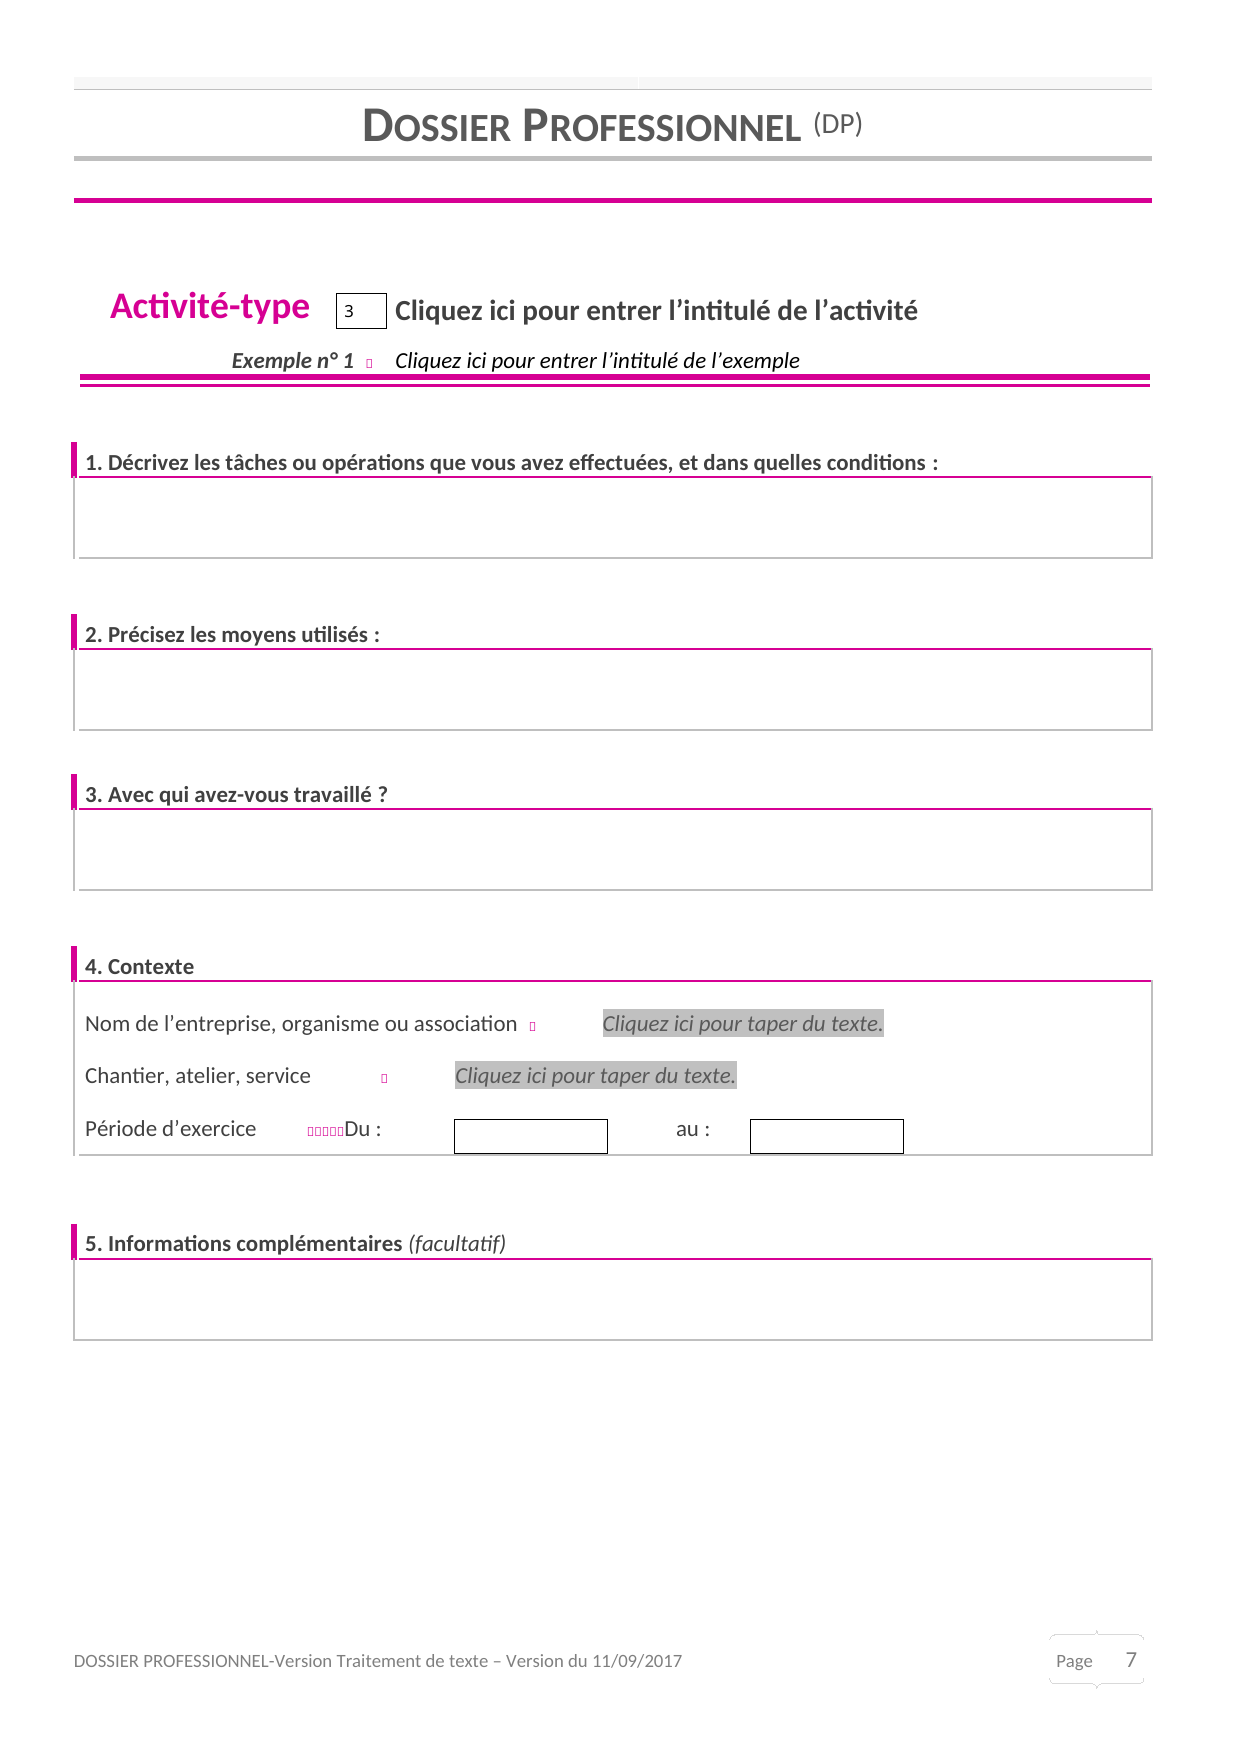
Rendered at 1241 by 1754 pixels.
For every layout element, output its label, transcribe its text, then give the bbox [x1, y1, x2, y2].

table_cell [74, 557, 1093, 593]
table_cell Cliquez ici pour entrer l’intitulé de l’exemple [384, 328, 1152, 374]
table_cell Période d’exercice Du : au : [75, 1096, 1151, 1153]
table_cell [1093, 1224, 1152, 1257]
table_cell [74, 421, 1152, 442]
table_cell [75, 1317, 1151, 1338]
table_cell 5. Informations complémentaires (facultatif) [77, 1224, 1093, 1257]
table_cell [75, 708, 1151, 729]
table_cell 1. Décrivez les tâches ou opérations que vous avez effectuées, et dans quelles conditions : [77, 442, 1152, 476]
table_cell [75, 831, 1151, 867]
table_cell [75, 808, 1151, 831]
table_cell [75, 1258, 1151, 1281]
table_cell [74, 593, 1152, 614]
table_cell 4. Contexte [77, 946, 1152, 980]
table_cell [74, 1190, 1093, 1223]
table_cell [1093, 1156, 1152, 1189]
table_cell [75, 980, 578, 1003]
table_cell [1093, 1190, 1152, 1223]
table_cell [75, 499, 1151, 536]
table_header Activité-type [74, 276, 325, 328]
table_cell [75, 476, 1151, 499]
table_cell 3. Avec qui avez-vous travaillé ? [77, 774, 1152, 808]
table_cell [74, 889, 1093, 925]
table_cell Chantier, atelier, service  [75, 1043, 444, 1096]
table_cell [74, 753, 1152, 774]
table_cell [74, 925, 1152, 946]
table_cell [1093, 891, 1152, 925]
table_cell [75, 536, 1151, 557]
table_cell Exemple n° 1  [74, 328, 384, 374]
table_cell [75, 868, 1151, 889]
table_header [325, 276, 384, 328]
table_cell [74, 374, 1152, 421]
table_cell [75, 648, 1151, 671]
table_cell [75, 671, 1151, 708]
table_header Cliquez ici pour entrer l’intitulé de l’activité [384, 276, 1152, 328]
table_cell Cliquez ici pour taper du texte. [578, 1003, 1151, 1043]
table_cell [74, 729, 1152, 752]
table_cell 2. Précisez les moyens utilisés : [77, 614, 1152, 648]
table_cell [74, 1154, 1093, 1189]
table_cell Cliquez ici pour taper du texte. [444, 1043, 1151, 1096]
table_cell [578, 982, 1151, 1003]
table_cell Nom de l’entreprise, organisme ou association  [75, 1003, 578, 1043]
table_cell [1093, 559, 1152, 593]
table_cell [75, 1281, 1151, 1317]
